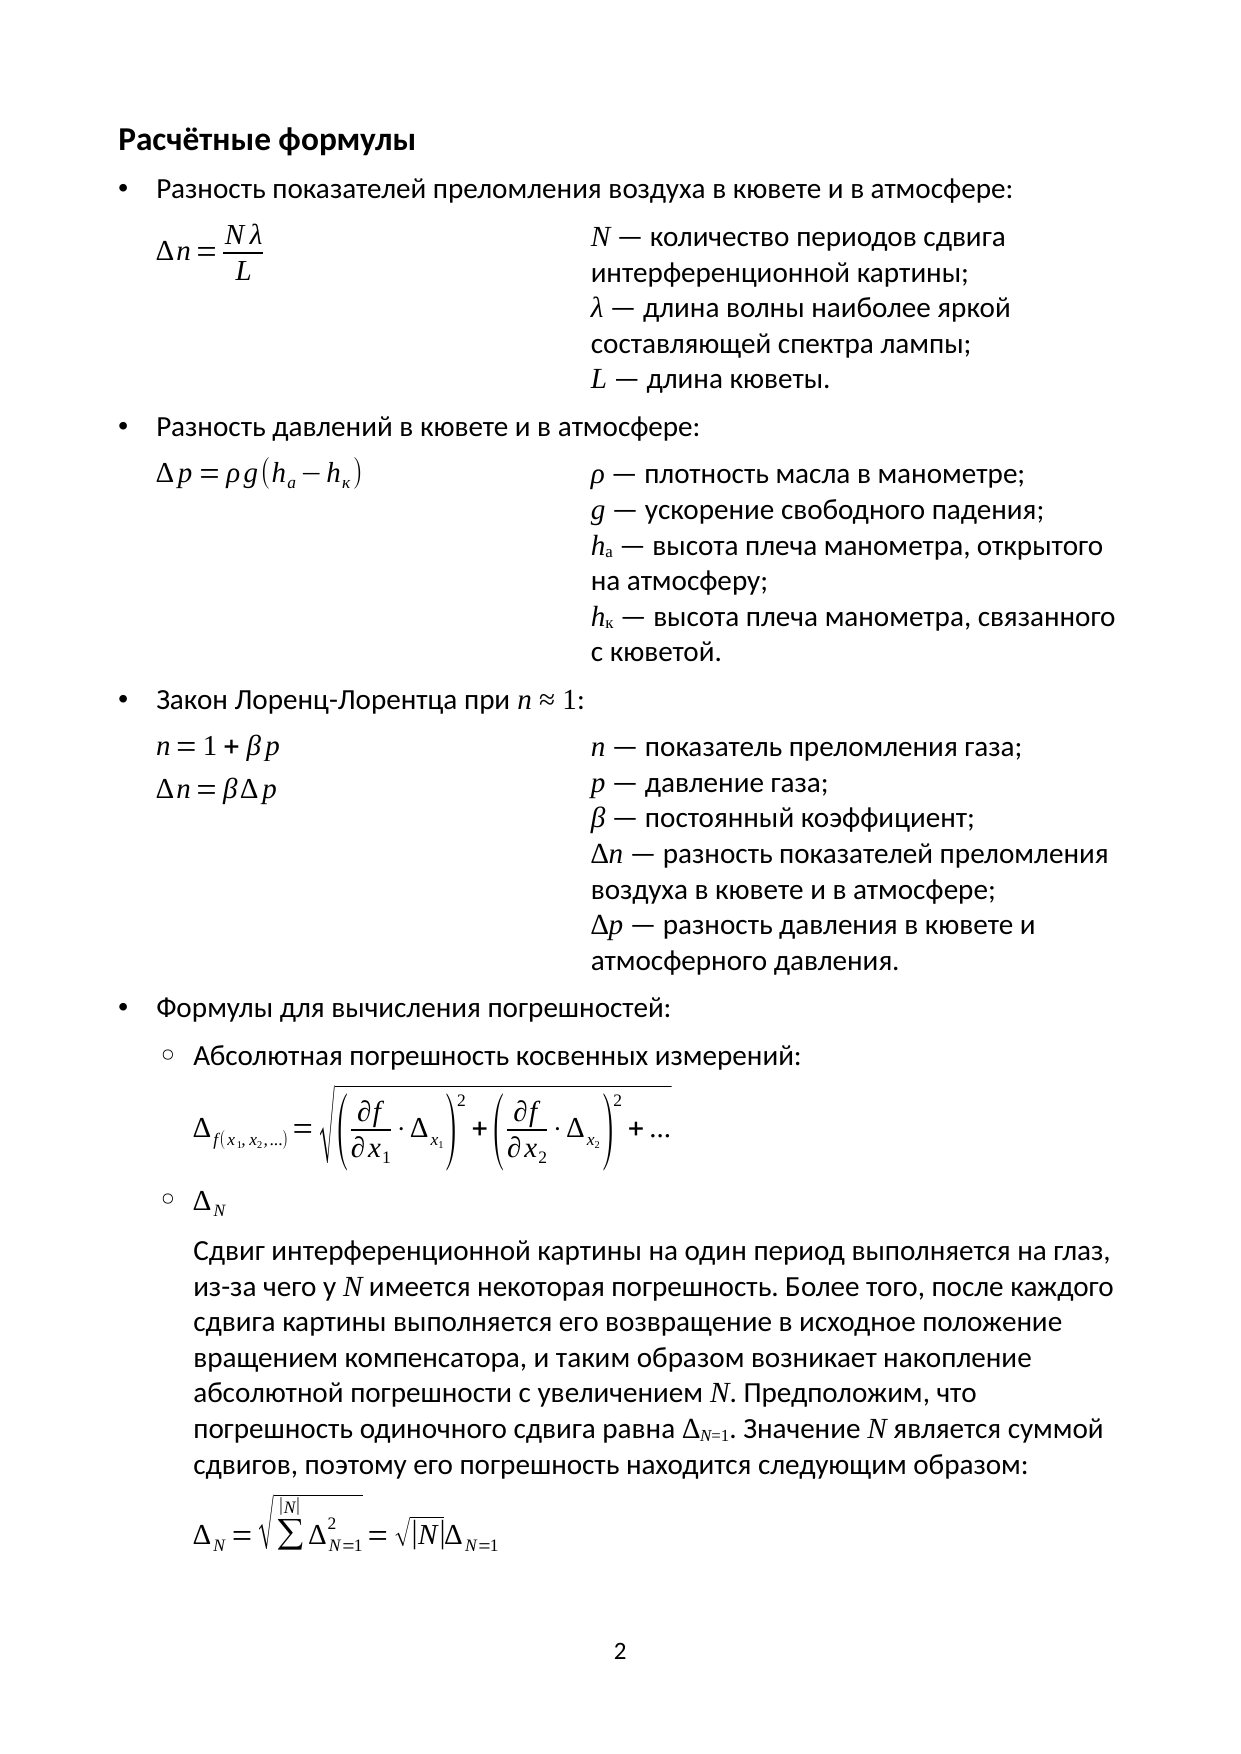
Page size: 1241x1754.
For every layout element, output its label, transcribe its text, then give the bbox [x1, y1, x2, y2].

list Закон Лоренц-Лорентца при n ≈ 1: [118, 681, 1122, 716]
list Разность показателей преломления воздуха в кювете и в атмосфере: [118, 171, 1122, 206]
table_header [156, 455, 591, 681]
list Разность давлений в кювете и в атмосфере: [118, 408, 1122, 443]
table_header [156, 728, 591, 989]
table_header N — количество периодов сдвига интерференционной картины; λ — длина волны наиболее яркой составляющей спектра лампы; L — длина кюветы. [591, 218, 1122, 408]
table_header [156, 218, 591, 408]
table_header n — показатель преломления газа; p — давление газа; β — постоянный коэффициент; ∆n — разность показателей преломления воздуха в кювете и в атмосфере; ∆p — разность давления в кювете и атмосферного давления. [591, 728, 1122, 989]
table_header ρ — плотность масла в манометре; g — ускорение свободного падения; hа — высота плеча манометра, открытого на атмосферу; hк — высота плеча манометра, связанного с кюветой. [591, 455, 1122, 681]
list Формулы для вычисления погрешностей: [118, 989, 1122, 1025]
list Сдвиг интерференционной картины на один период выполняется на глаз, из-за чего у N имеется некоторая погрешность. Более того, после каждого сдвига картины выполняется его возвращение в исходное положение вращением компенсатора, и таким образом возникает накопление абсолютной погрешности с увеличением N. Предположим, что погрешность одиночного сдвига равна ∆N=1. Значение N является суммой сдвигов, поэтому его погрешность находится следующим образом: [156, 1232, 1122, 1481]
list Абсолютная погрешность косвенных измерений: [156, 1037, 1122, 1072]
subtitle Расчётные формулы [118, 118, 1122, 159]
